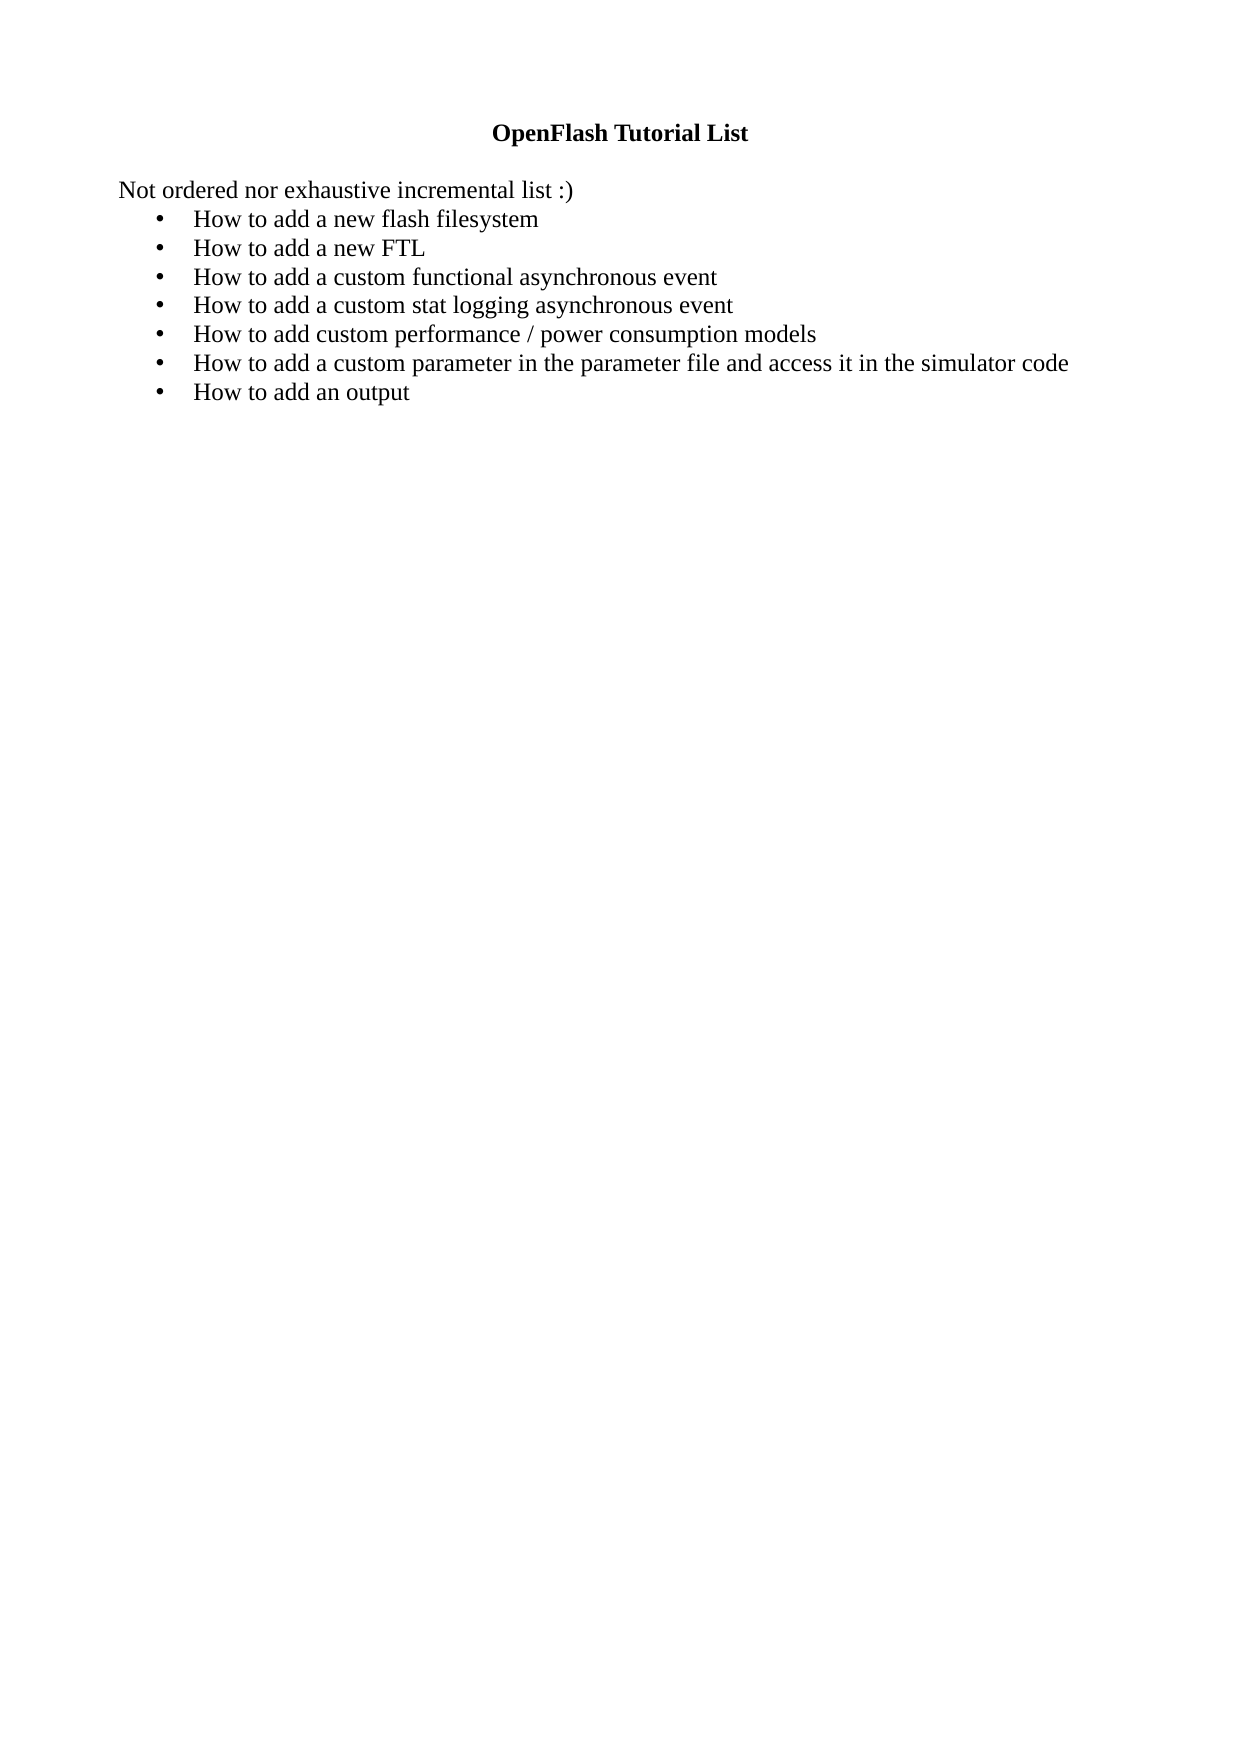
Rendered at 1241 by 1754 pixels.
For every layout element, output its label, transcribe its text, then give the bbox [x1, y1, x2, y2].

text OpenFlash Tutorial List [118, 118, 1122, 147]
text Not ordered nor exhaustive incremental list :) [118, 176, 1122, 204]
list How to add a custom functional asynchronous event [156, 262, 1122, 291]
list How to add a new flash filesystem [156, 204, 1122, 233]
list How to add a custom parameter in the parameter file and access it in the simulator code [156, 348, 1122, 377]
list How to add a custom stat logging asynchronous event [156, 291, 1122, 319]
list How to add an output [156, 377, 1122, 406]
list How to add custom performance / power consumption models [156, 319, 1122, 348]
list How to add a new FTL [156, 233, 1122, 262]
